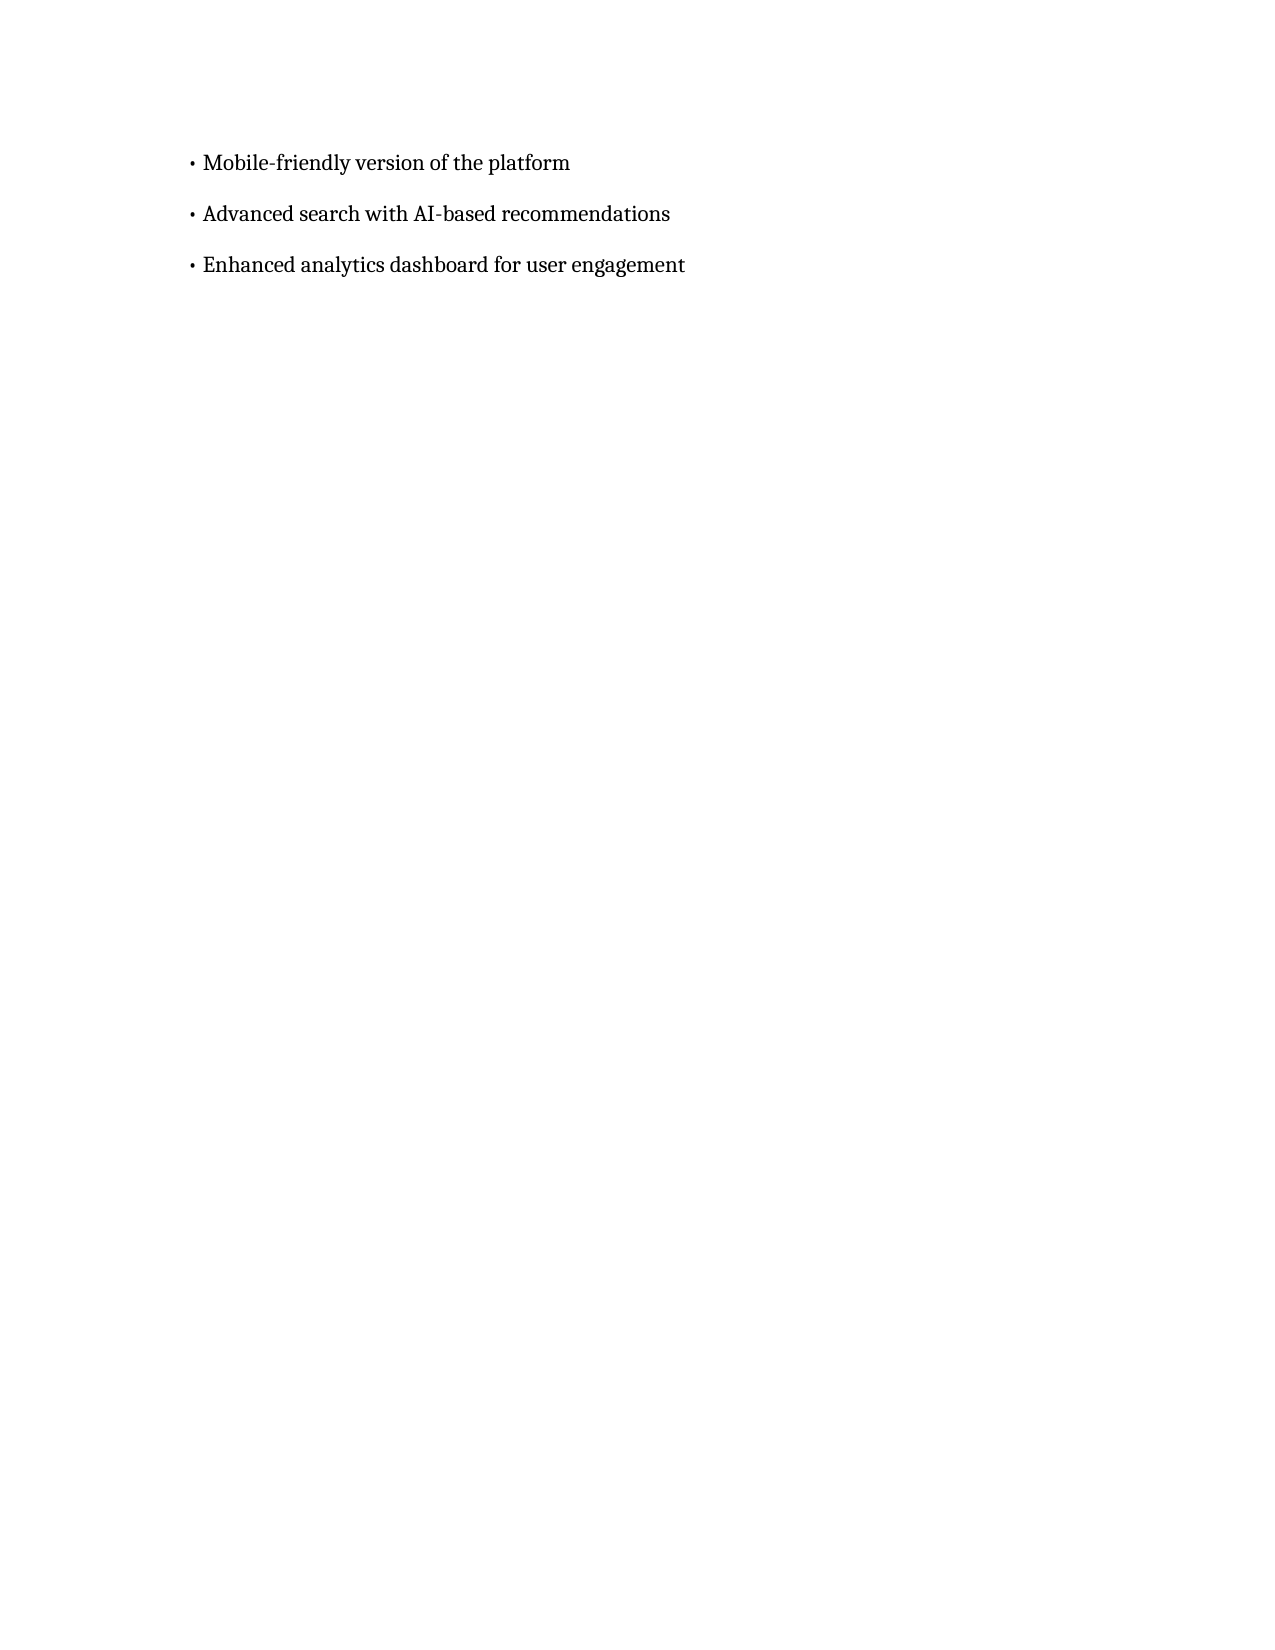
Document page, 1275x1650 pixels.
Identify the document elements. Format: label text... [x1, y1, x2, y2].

text • Enhanced analytics dashboard for user engagement [187, 252, 1087, 278]
text • Mobile-friendly version of the platform [187, 150, 1087, 176]
text • Advanced search with AI-based recommendations [187, 201, 1087, 227]
